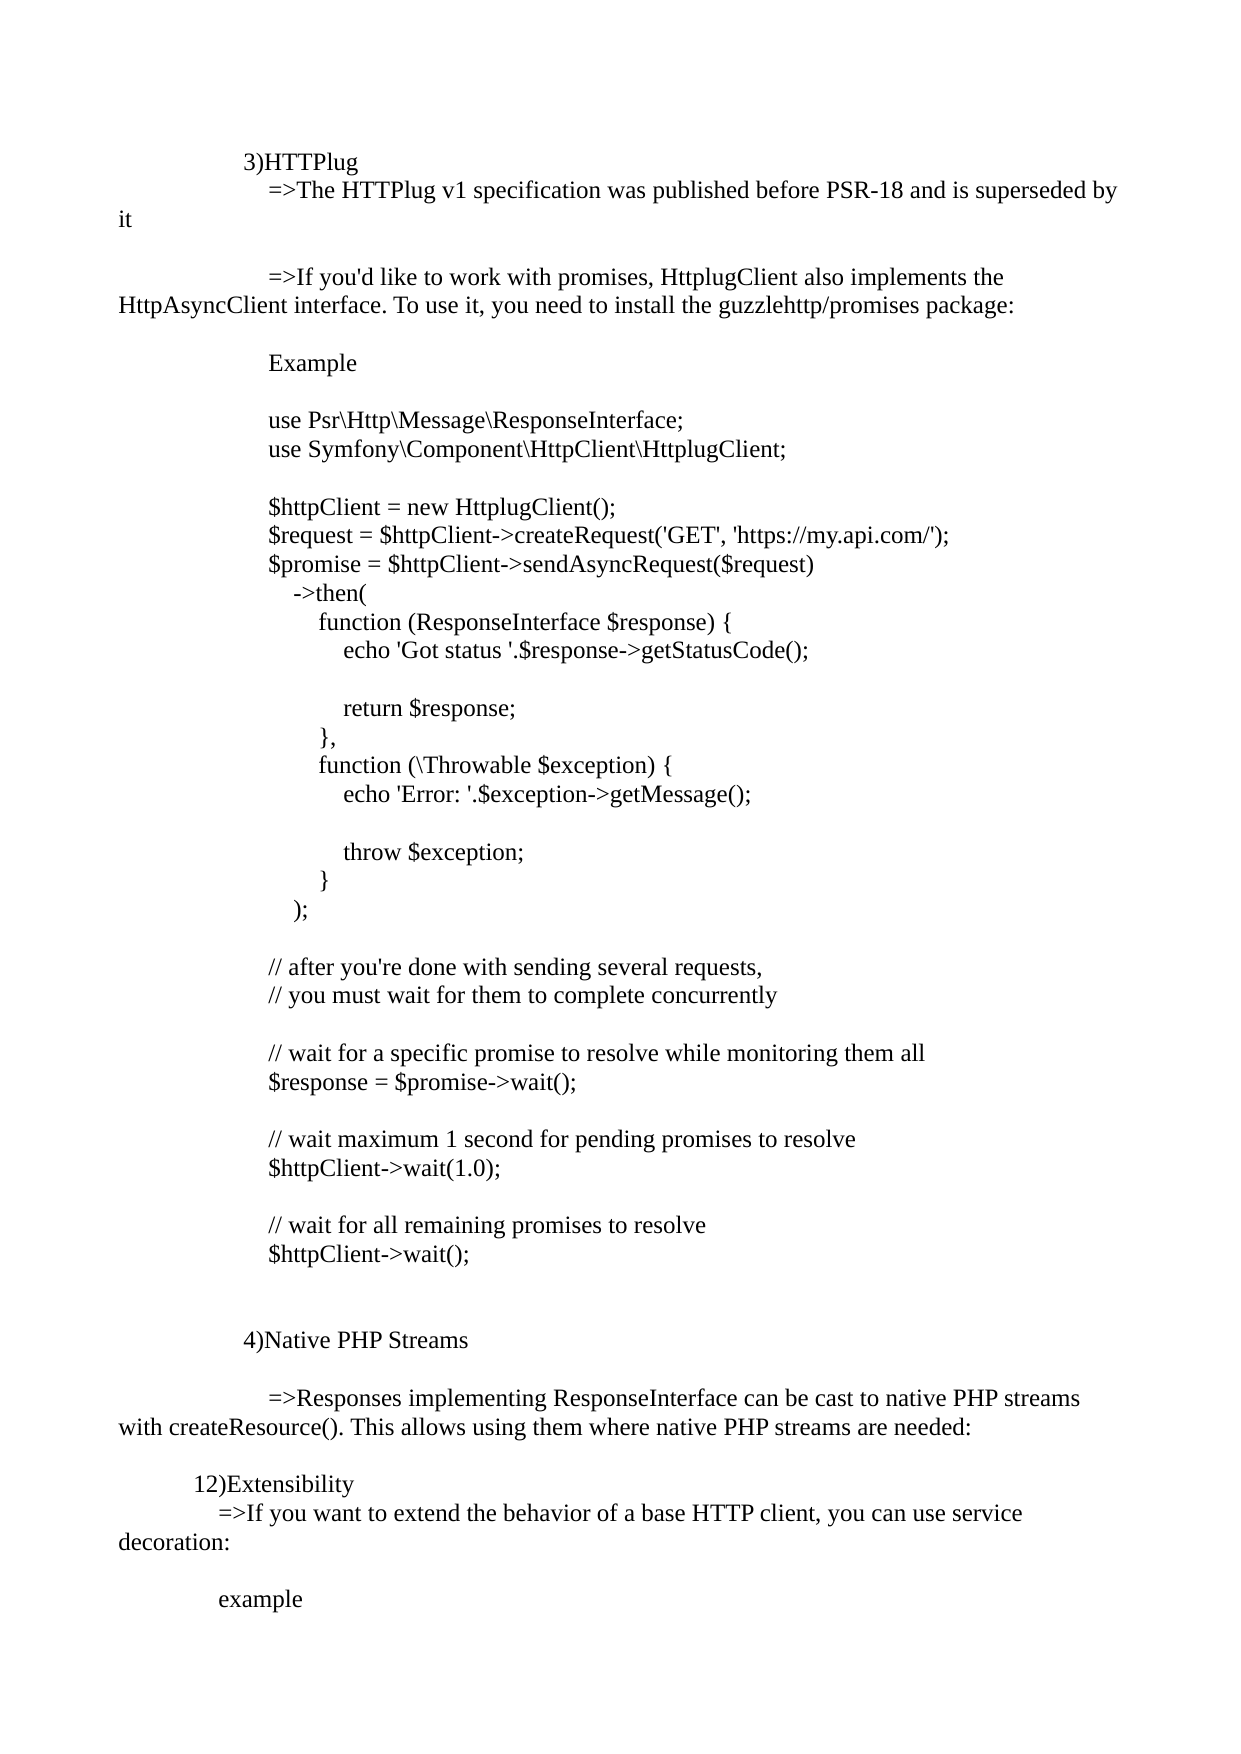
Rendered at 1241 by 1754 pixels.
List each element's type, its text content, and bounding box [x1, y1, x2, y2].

text // you must wait for them to complete concurrently [118, 981, 1122, 1009]
text // after you're done with sending several requests, [118, 952, 1122, 981]
text // wait for all remaining promises to resolve [118, 1211, 1122, 1239]
text } [118, 866, 1122, 894]
text $request = $httpClient->createRequest('GET', 'https://my.api.com/'); [118, 521, 1122, 549]
text $promise = $httpClient->sendAsyncRequest($request) [118, 549, 1122, 578]
text 12)Extensibility [118, 1469, 1122, 1498]
text 4)Native PHP Streams [118, 1326, 1122, 1354]
text =>If you want to extend the behavior of a base HTTP client, you can use service decoration: [118, 1498, 1122, 1556]
text =>The HTTPlug v1 specification was published before PSR-18 and is superseded by it [118, 176, 1122, 233]
text $httpClient->wait(); [118, 1239, 1122, 1268]
text use Psr\Http\Message\ResponseInterface; [118, 406, 1122, 434]
text 3)HTTPlug [118, 147, 1122, 176]
text // wait maximum 1 second for pending promises to resolve [118, 1124, 1122, 1153]
text example [118, 1584, 1122, 1613]
text =>Responses implementing ResponseInterface can be cast to native PHP streams with createResource(). This allows using them where native PHP streams are needed: [118, 1383, 1122, 1441]
text function (ResponseInterface $response) { [118, 607, 1122, 636]
text }, [118, 722, 1122, 751]
text $httpClient->wait(1.0); [118, 1153, 1122, 1182]
text $httpClient = new HttplugClient(); [118, 492, 1122, 521]
text throw $exception; [118, 837, 1122, 866]
text ); [118, 894, 1122, 923]
text use Symfony\Component\HttpClient\HttplugClient; [118, 434, 1122, 463]
text Example [118, 348, 1122, 377]
text echo 'Error: '.$exception->getMessage(); [118, 779, 1122, 808]
text return $response; [118, 693, 1122, 722]
text // wait for a specific promise to resolve while monitoring them all [118, 1038, 1122, 1067]
text function (\Throwable $exception) { [118, 751, 1122, 779]
text ->then( [118, 578, 1122, 607]
text =>If you'd like to work with promises, HttplugClient also implements the HttpAsyncClient interface. To use it, you need to install the guzzlehttp/promises package: [118, 262, 1122, 319]
text $response = $promise->wait(); [118, 1067, 1122, 1096]
text echo 'Got status '.$response->getStatusCode(); [118, 636, 1122, 664]
